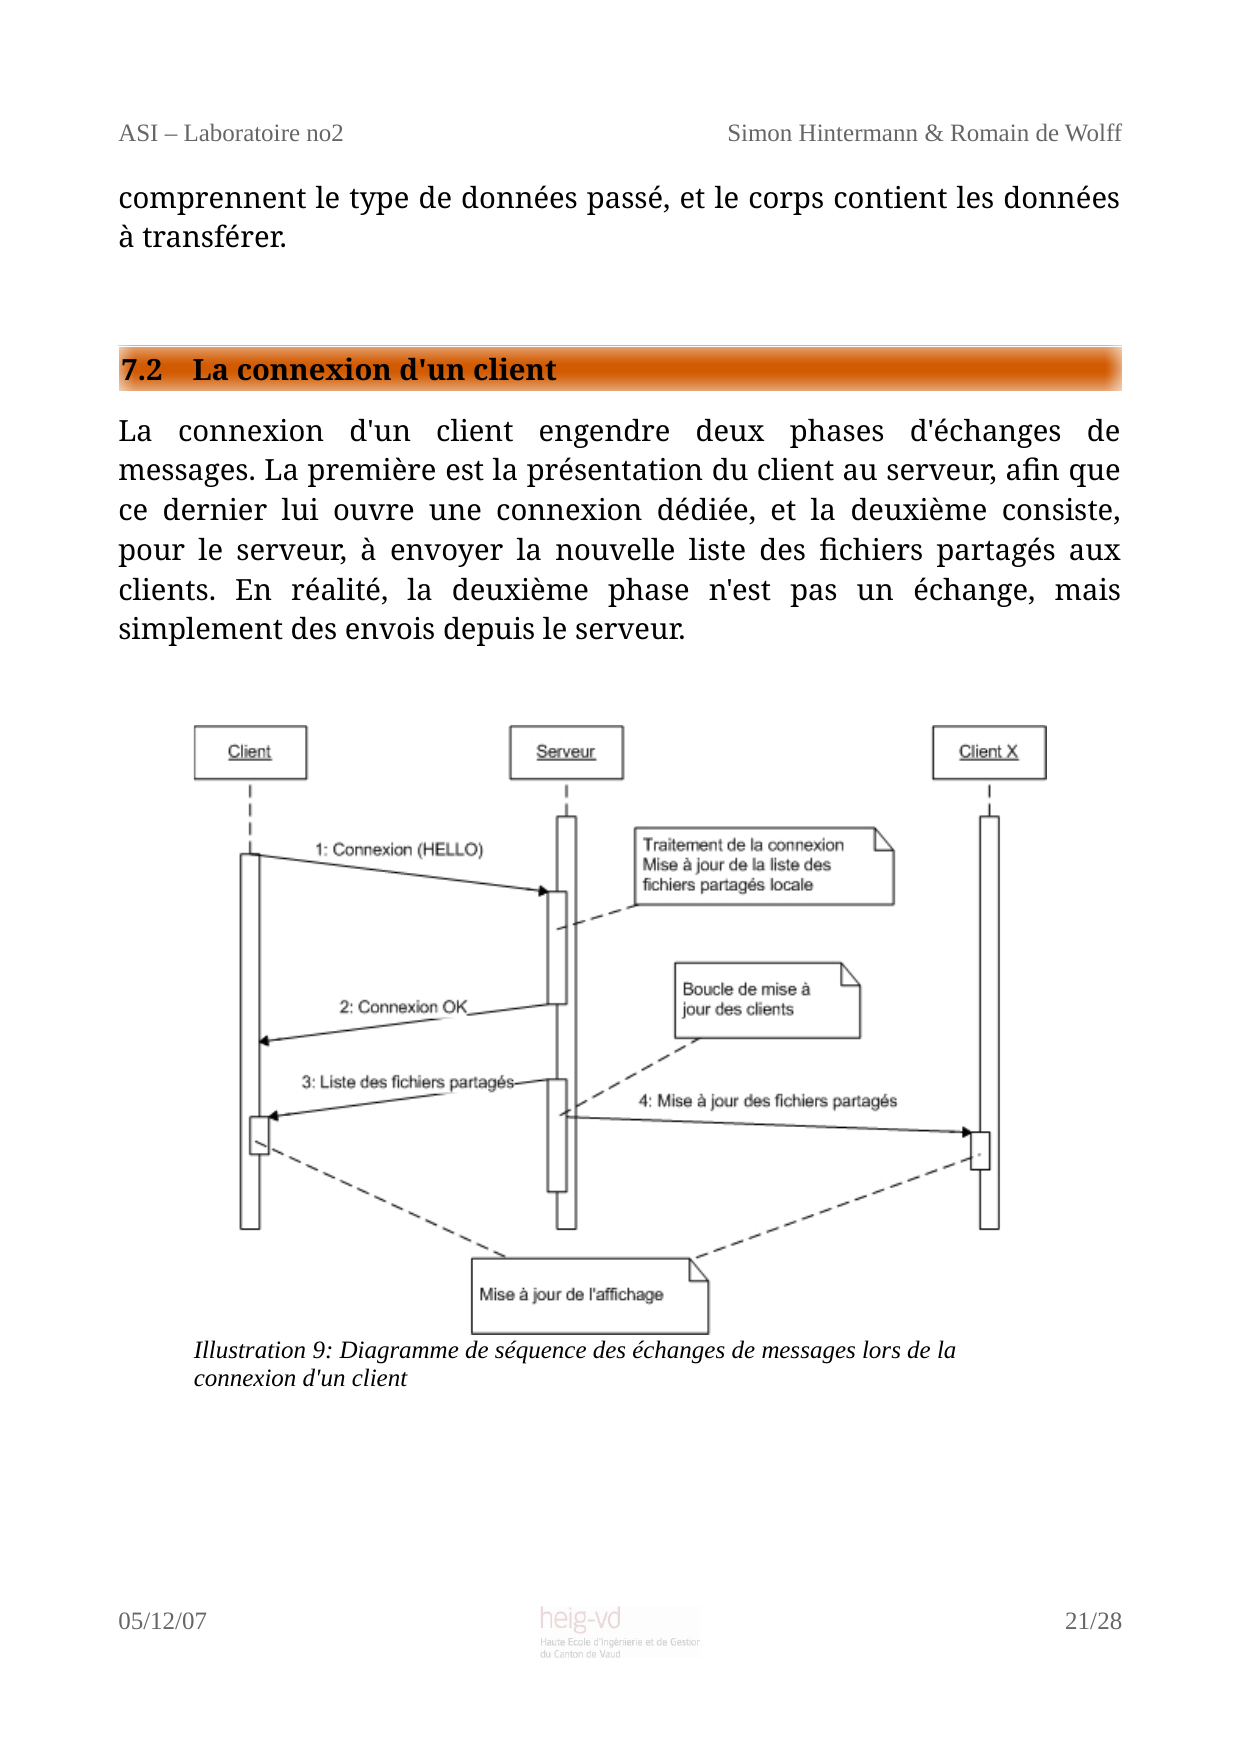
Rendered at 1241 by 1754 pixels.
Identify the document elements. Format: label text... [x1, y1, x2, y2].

picture [540, 1606, 700, 1658]
text La connexion d'un client engendre deux phases d'échanges de messages. La première est la présentation du client au serveur, afin que ce dernier lui ouvre une connexion dédiée, et la deuxième consiste, pour le serveur, à envoyer la nouvelle liste des fichiers partagés aux clients. En réalité, la deuxième phase n'est pas un échange, mais simplement des envois depuis le serveur. [118, 410, 1122, 648]
text comprennent le type de données passé, et le corps contient les données à transférer. [118, 177, 1122, 256]
text Illustration 9: Diagramme de séquence des échanges de messages lors de la connexion d'un client [193, 1335, 1047, 1392]
subtitle La connexion d'un client [119, 347, 1122, 391]
picture [193, 725, 1047, 1335]
